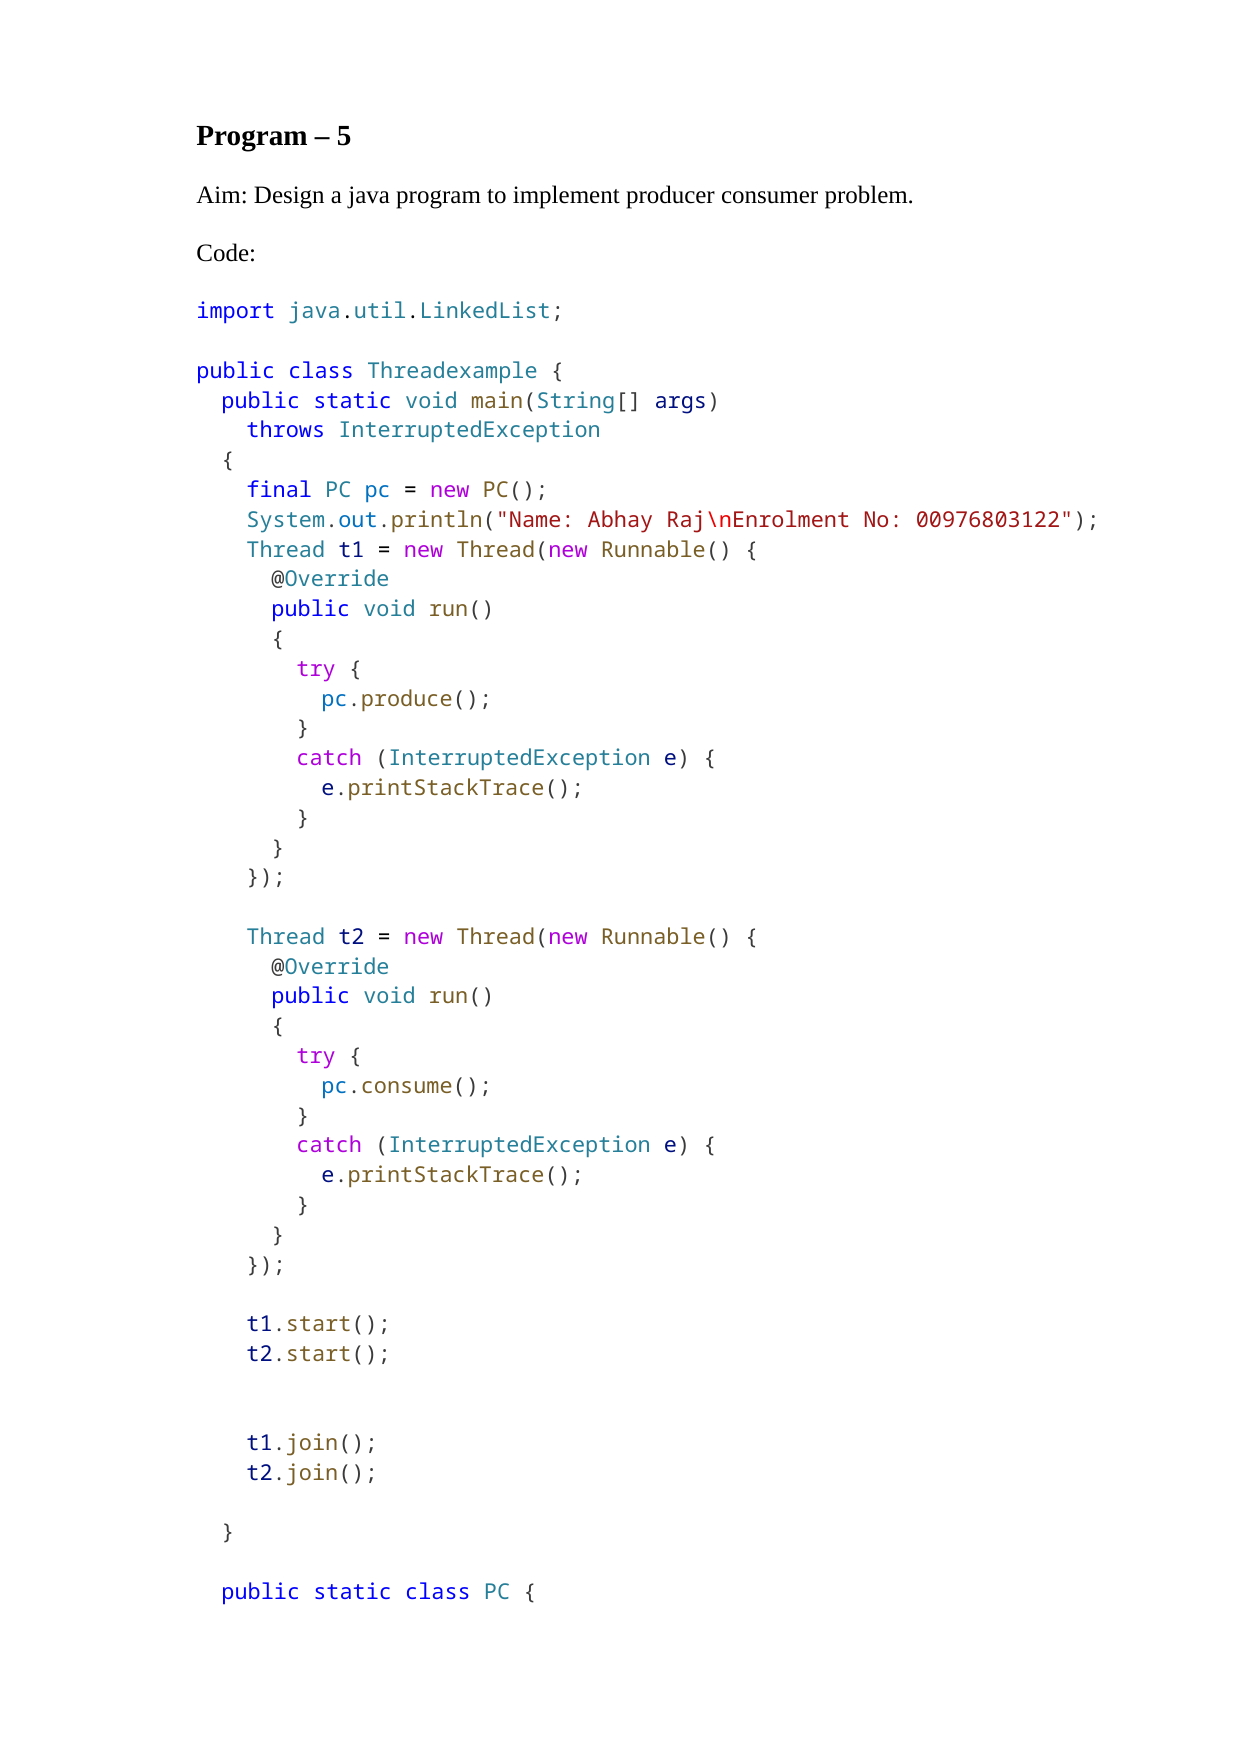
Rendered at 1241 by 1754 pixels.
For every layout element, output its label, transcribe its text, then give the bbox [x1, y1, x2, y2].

text { [196, 1010, 1122, 1040]
text @Override [196, 951, 1122, 980]
text Code: [196, 238, 1122, 267]
text } [196, 1099, 1122, 1129]
text Aim: Design a java program to implement producer consumer problem. [196, 180, 1122, 209]
text t1.start(); [196, 1308, 1122, 1338]
text public class Threadexample { [196, 355, 1122, 385]
text e.printStackTrace(); [196, 772, 1122, 802]
text { [196, 623, 1122, 653]
text { [196, 444, 1122, 474]
text pc.consume(); [196, 1070, 1122, 1099]
text pc.produce(); [196, 683, 1122, 712]
text } [196, 832, 1122, 861]
text } [196, 1189, 1122, 1219]
text @Override [196, 563, 1122, 593]
text }); [196, 1248, 1122, 1278]
text try { [196, 653, 1122, 683]
text try { [196, 1040, 1122, 1070]
text } [196, 802, 1122, 832]
text Thread t1 = new Thread(new Runnable() { [196, 534, 1122, 563]
text public void run() [196, 980, 1122, 1010]
text import java.util.LinkedList; [196, 295, 1122, 325]
text e.printStackTrace(); [196, 1159, 1122, 1189]
text Program – 5 [196, 118, 1122, 152]
text } [196, 1219, 1122, 1248]
text t1.join(); [196, 1427, 1122, 1457]
text public static void main(String[] args) [196, 385, 1122, 414]
text catch (InterruptedException e) { [196, 1129, 1122, 1159]
text t2.join(); [196, 1457, 1122, 1487]
text public static class PC { [196, 1576, 1122, 1606]
text System.out.println("Name: Abhay Raj\nEnrolment No: 00976803122"); [196, 504, 1122, 534]
text t2.start(); [196, 1338, 1122, 1368]
text final PC pc = new PC(); [196, 474, 1122, 504]
text }); [196, 861, 1122, 891]
text public void run() [196, 593, 1122, 623]
text Thread t2 = new Thread(new Runnable() { [196, 921, 1122, 951]
text catch (InterruptedException e) { [196, 742, 1122, 772]
text } [196, 1516, 1122, 1546]
text } [196, 712, 1122, 742]
text throws InterruptedException [196, 414, 1122, 444]
